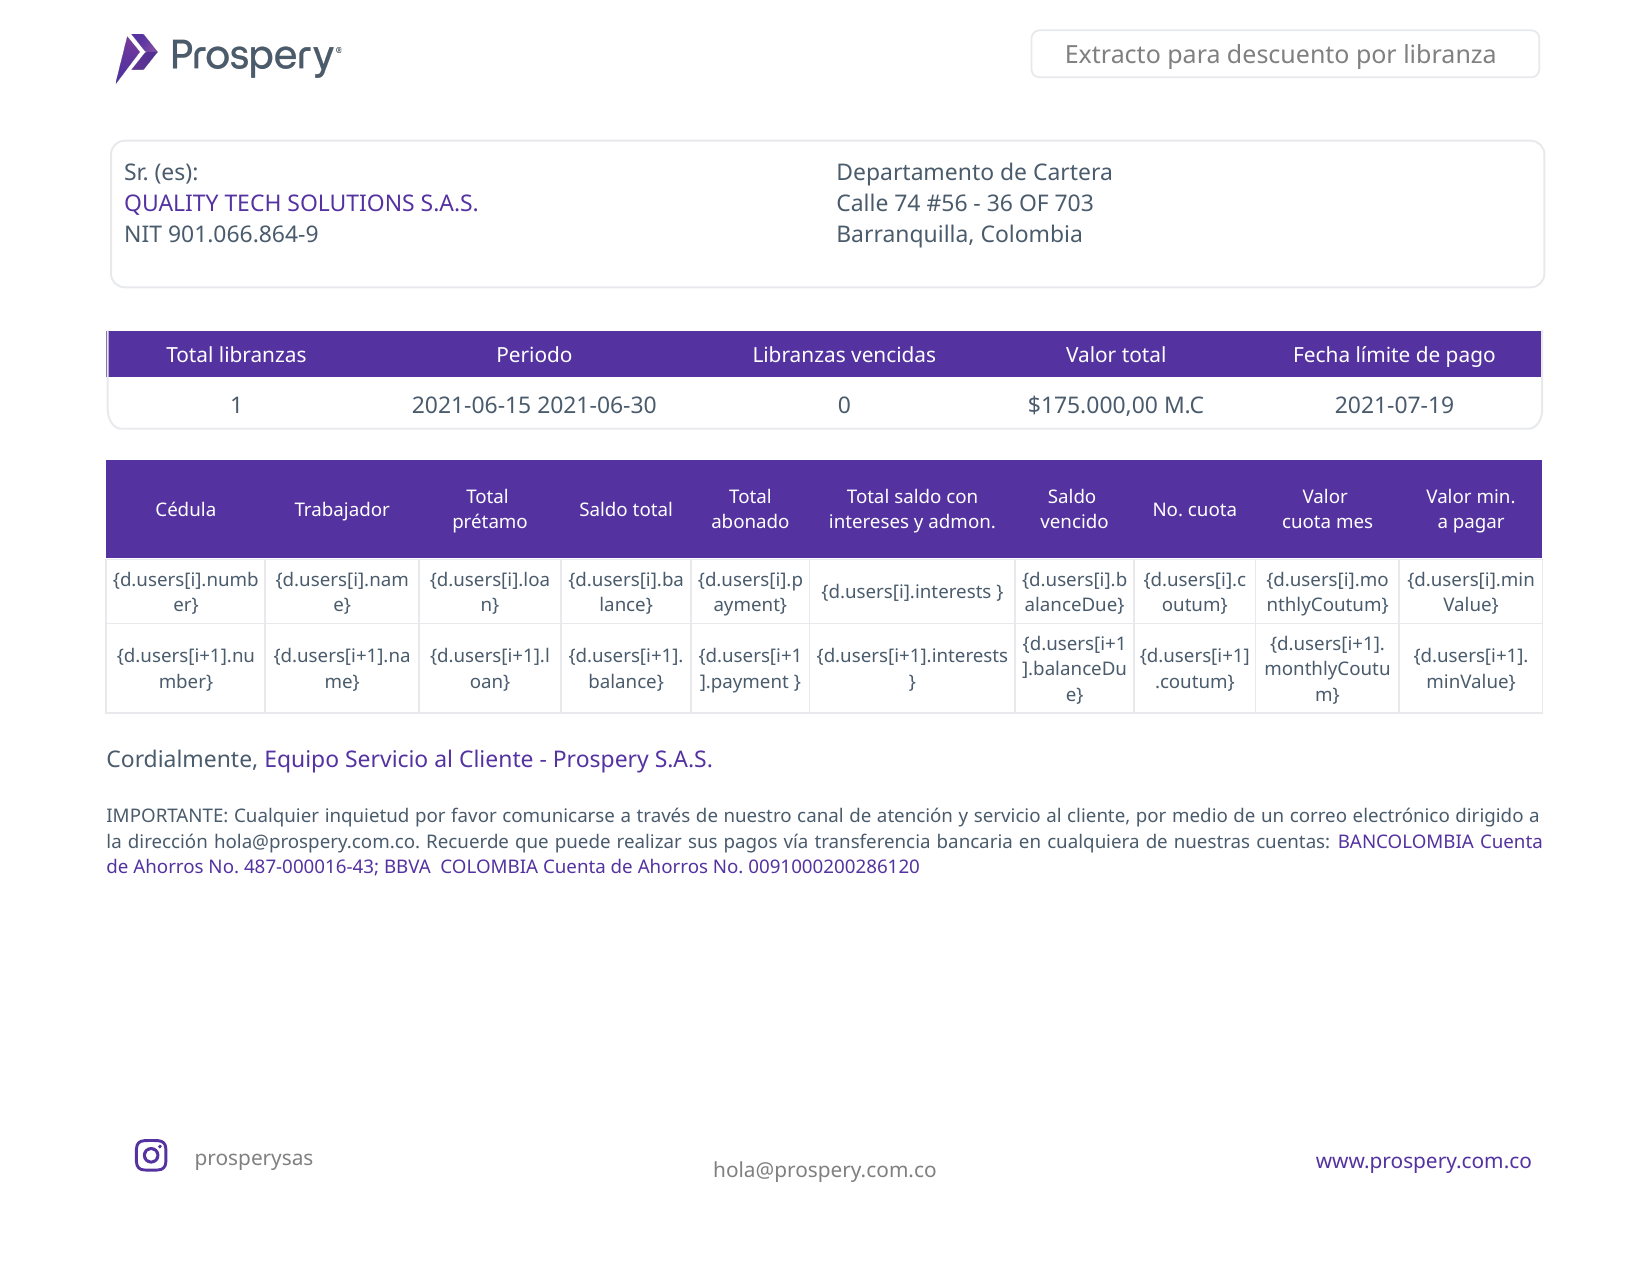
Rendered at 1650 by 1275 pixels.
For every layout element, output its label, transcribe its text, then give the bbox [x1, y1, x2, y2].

table_header Total libranzas [109, 331, 366, 377]
table_cell [106, 414, 366, 431]
table_header Fecha límite de pago [1246, 331, 1541, 377]
table_header Libranzas vencidas [702, 331, 986, 377]
table_cell [1246, 418, 1543, 431]
table_cell {d.users[i].minValue} [1400, 560, 1542, 623]
text IMPORTANTE: Cualquier inquietud por favor comunicarse a través de nuestro canal de atención y servicio al cliente, por medio de un correo electrónico dirigido a la dirección hola@prospery.com.co. Recuerde que puede realizar sus pagos vía transferencia bancaria en cualquiera de nuestras cuentas: BANCOLOMBIA Cuenta de Ahorros No. 487-000016-43; BBVA COLOMBIA Cuenta de Ahorros No. 0091000200286120 [106, 802, 1543, 879]
table_header Saldo total [561, 460, 691, 558]
table_cell 2021-06-15 2021-06-30 [366, 377, 702, 427]
table_cell {d.users[i].number} [107, 560, 264, 623]
table_header Total abonado [691, 460, 809, 558]
table_cell {d.users[i+1].monthlyCoutum} [1256, 624, 1398, 712]
picture [115, 34, 342, 85]
table_cell 1 [109, 377, 366, 427]
table_cell {d.users[i].payment} [692, 560, 809, 623]
table_header Sr. (es): QUALITY TECH SOLUTIONS S.A.S. NIT 901.066.864-9 [106, 138, 824, 273]
table_header Cédula [106, 460, 265, 558]
table_cell {d.users[i].balance} [562, 560, 690, 623]
table_cell {d.users[i+1].minValue} [1400, 624, 1542, 712]
table_cell $175.000,00 M.C [986, 377, 1246, 427]
table_cell {d.users[i].name} [266, 560, 418, 623]
table_cell {d.users[i+1].coutum} [1135, 624, 1255, 712]
table_cell {d.users[i].loan} [420, 560, 560, 623]
table_header Valor cuota mes [1256, 460, 1399, 558]
table_header No. cuota [1134, 460, 1256, 558]
table_header Total saldo con intereses y admon. [809, 460, 1015, 558]
text Cordialmente, Equipo Servicio al Cliente - Prospery S.A.S. [106, 742, 1543, 774]
table_cell {d.users[i+1].loan} [420, 624, 560, 712]
table_cell {d.users[i+1].balanceDue} [1016, 624, 1133, 712]
table_header Total prétamo [419, 460, 561, 558]
table_header Departamento de Cartera Calle 74 #56 - 36 OF 703 Barranquilla, Colombia [825, 142, 1543, 273]
table_cell {d.users[i].interests } [810, 560, 1014, 623]
table_header Trabajador [265, 460, 419, 558]
table_header Saldo vencido [1015, 460, 1134, 558]
table_cell {d.users[i].monthlyCoutum} [1256, 560, 1398, 623]
table_cell {d.users[i+1].payment } [692, 624, 809, 712]
table_cell {d.users[i].balanceDue} [1016, 560, 1133, 623]
table_header [825, 138, 1543, 145]
table_cell {d.users[i].coutum} [1135, 560, 1255, 623]
table_header Valor min. a pagar [1399, 460, 1542, 558]
table_cell 2021-07-19 [1246, 377, 1541, 427]
table_cell {d.users[i+1].balance} [562, 624, 690, 712]
table_cell 0 [702, 377, 986, 427]
table_cell {d.users[i+1].interests} [810, 624, 1014, 712]
table_cell {d.users[i+1].number} [107, 624, 264, 712]
table_header Valor total [986, 331, 1246, 377]
table_header Periodo [366, 331, 702, 377]
table_cell {d.users[i+1].name} [266, 624, 418, 712]
